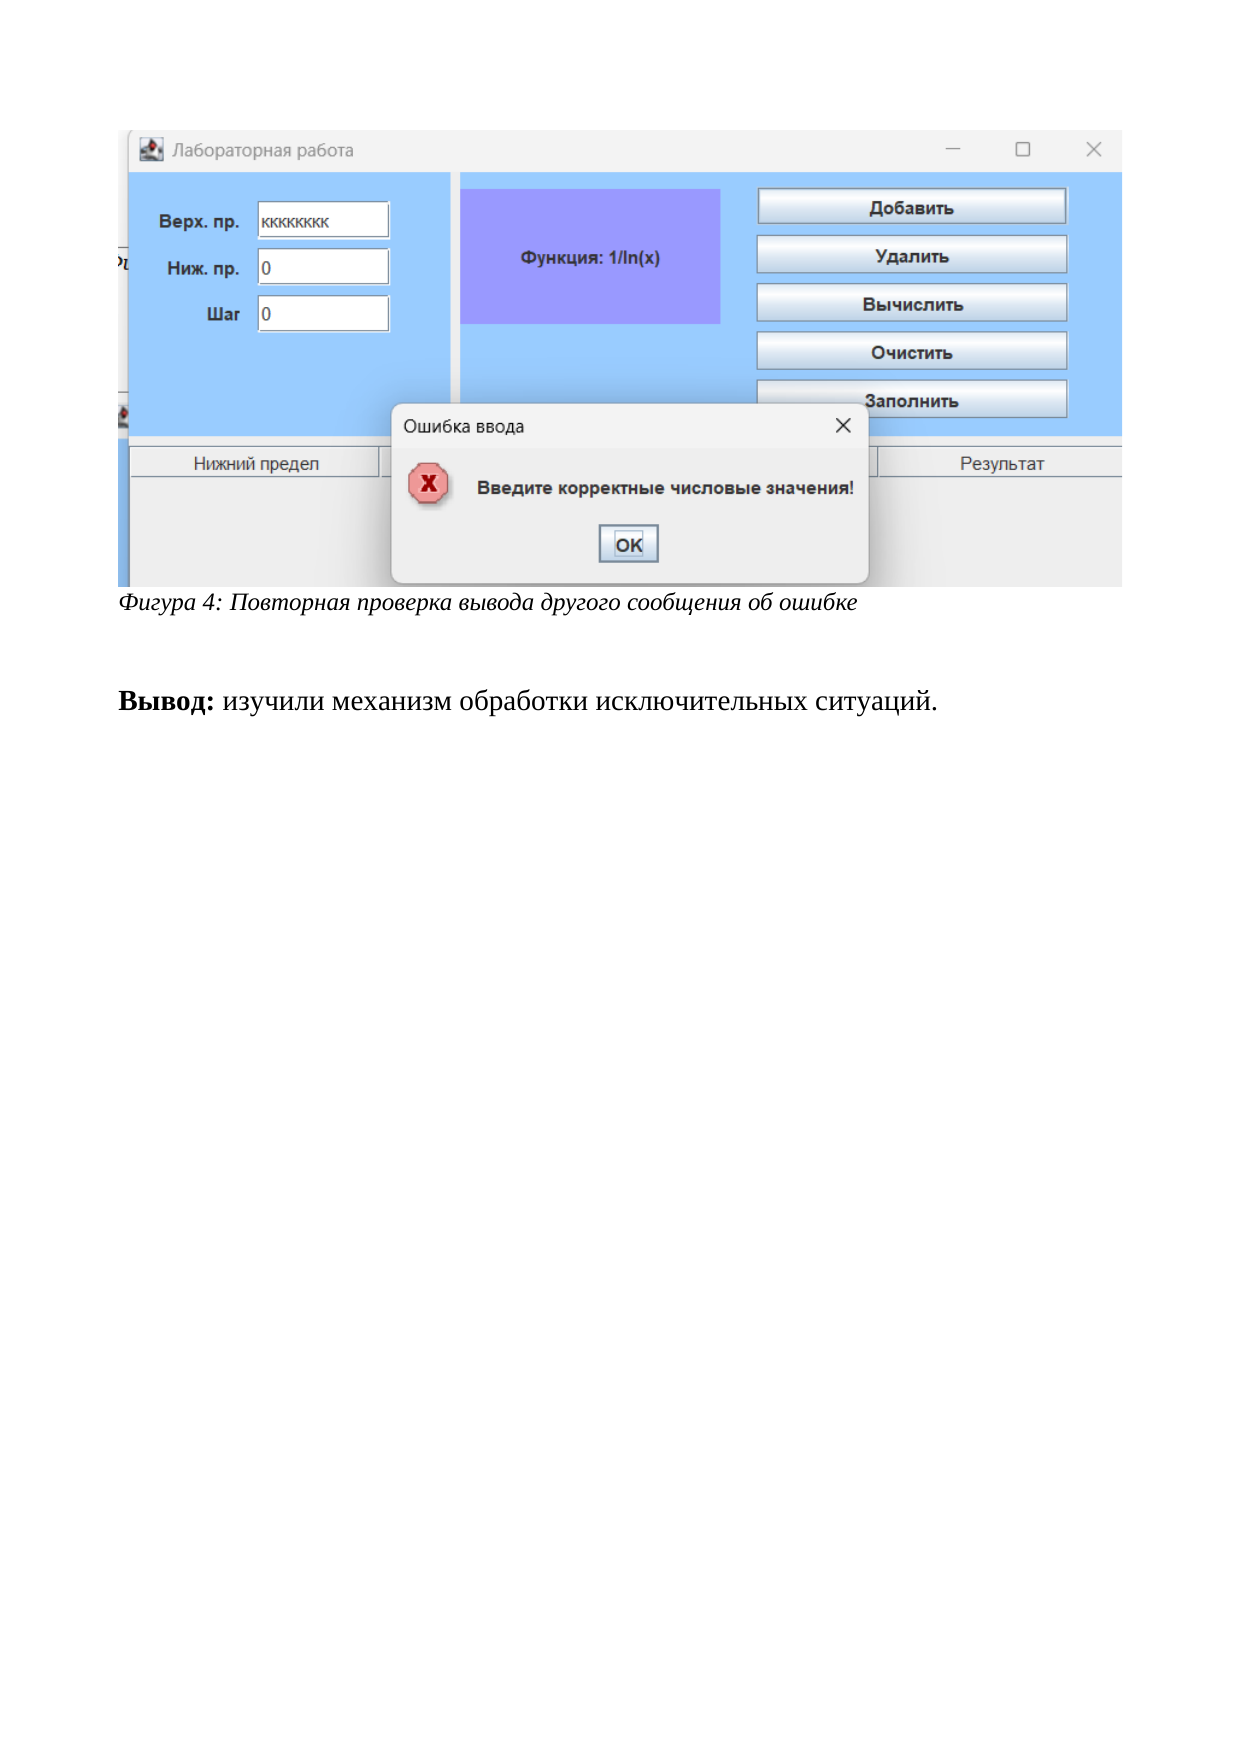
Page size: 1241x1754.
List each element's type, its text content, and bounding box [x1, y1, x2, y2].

text Фигура 4: Повторная проверка вывода другого сообщения об ошибке [118, 587, 1122, 616]
picture [118, 130, 1123, 587]
text Вывод: изучили механизм обработки исключительных ситуаций. [118, 683, 1122, 716]
